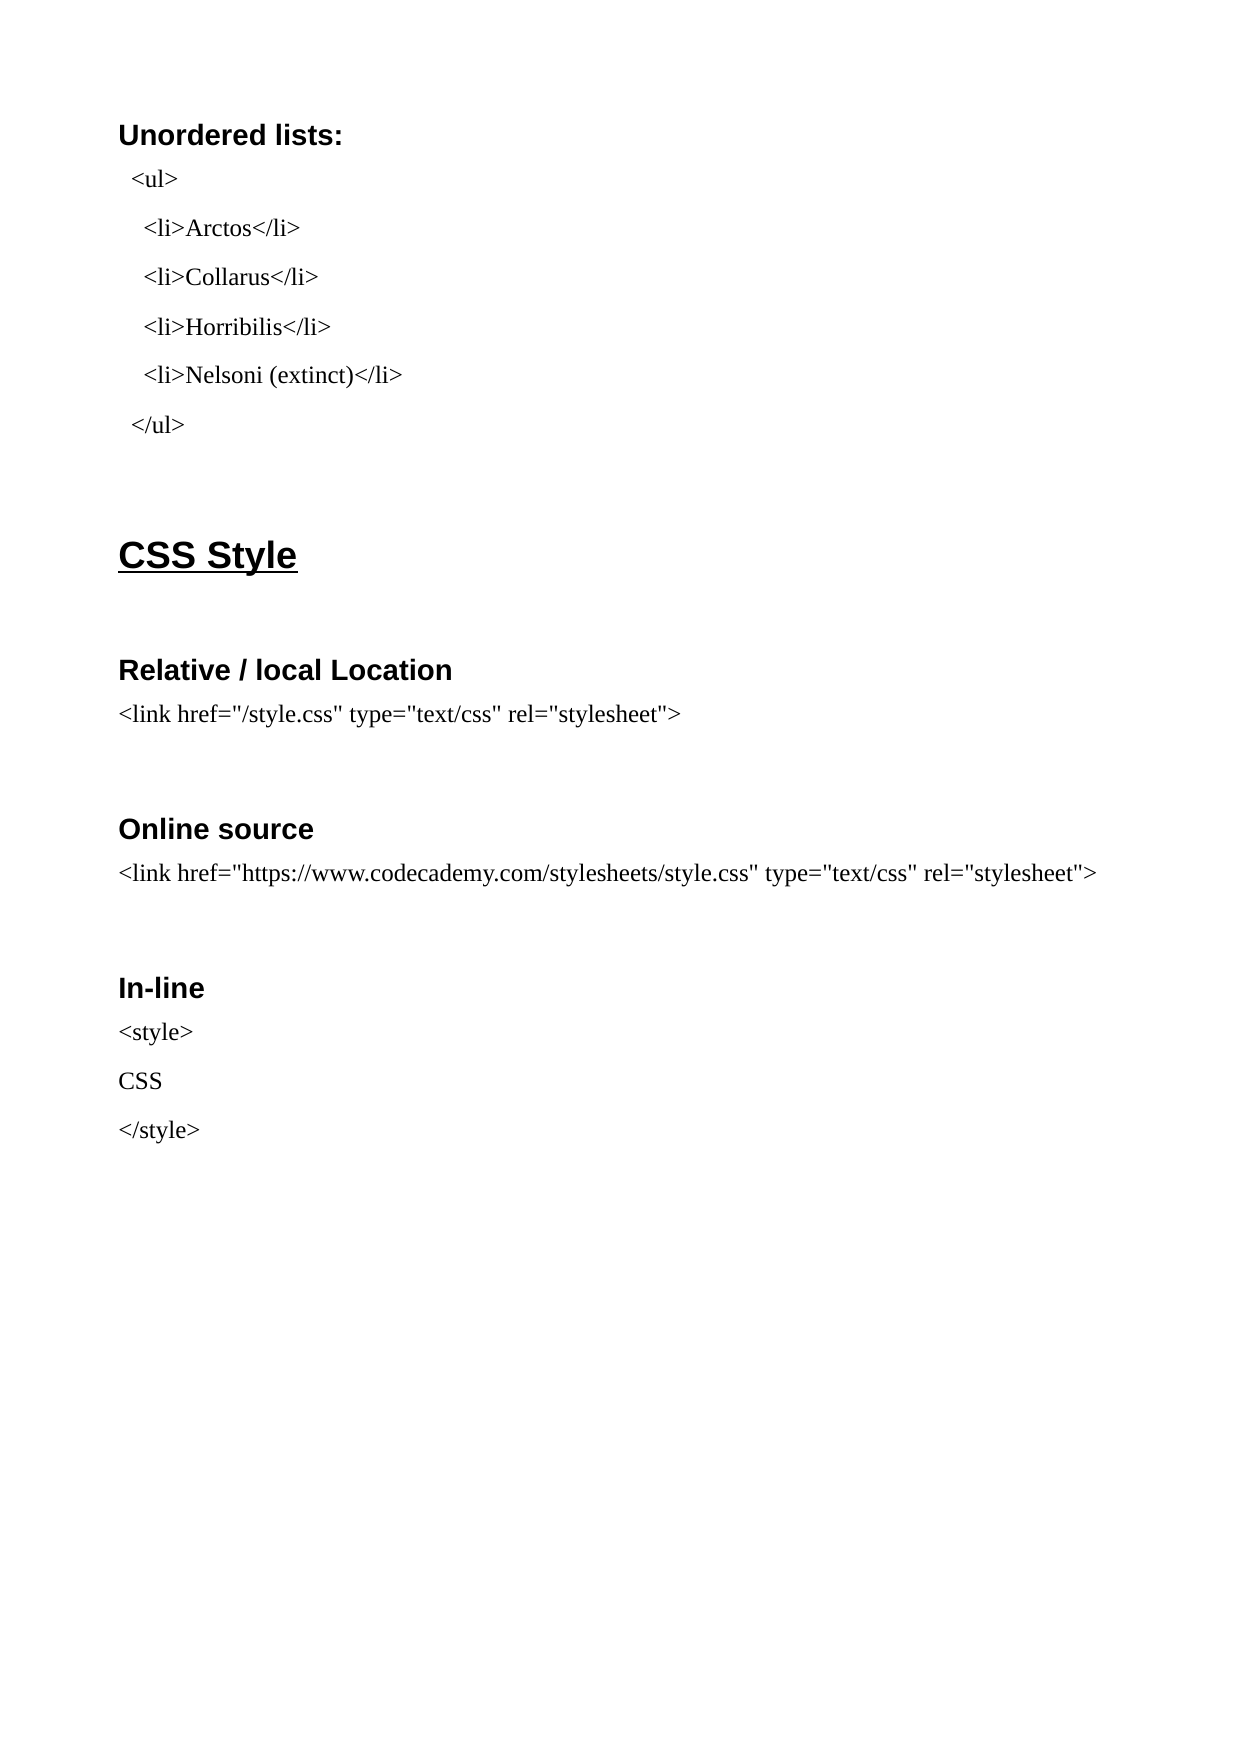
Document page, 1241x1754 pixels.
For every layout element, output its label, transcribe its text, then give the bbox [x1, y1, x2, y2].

text <li>Arctos</li> [118, 213, 1122, 242]
text <link href="https://www.codecademy.com/stylesheets/style.css" type="text/css" rel="stylesheet"> [118, 858, 1122, 887]
subtitle In-line [118, 971, 1122, 1004]
text </ul> [118, 410, 1122, 438]
text <li>Collarus</li> [118, 262, 1122, 291]
subtitle Unordered lists: [118, 118, 1122, 152]
subtitle Relative / local Location [118, 653, 1122, 686]
subtitle CSS Style [118, 533, 1122, 576]
subtitle Online source [118, 812, 1122, 845]
text CSS [118, 1066, 1122, 1094]
text <ul> [118, 164, 1122, 193]
text <link href="/style.css" type="text/css" rel="stylesheet"> [118, 699, 1122, 728]
text <li>Nelsoni (extinct)</li> [118, 361, 1122, 389]
text <li>Horribilis</li> [118, 312, 1122, 340]
text <style> [118, 1017, 1122, 1046]
text </style> [118, 1115, 1122, 1144]
